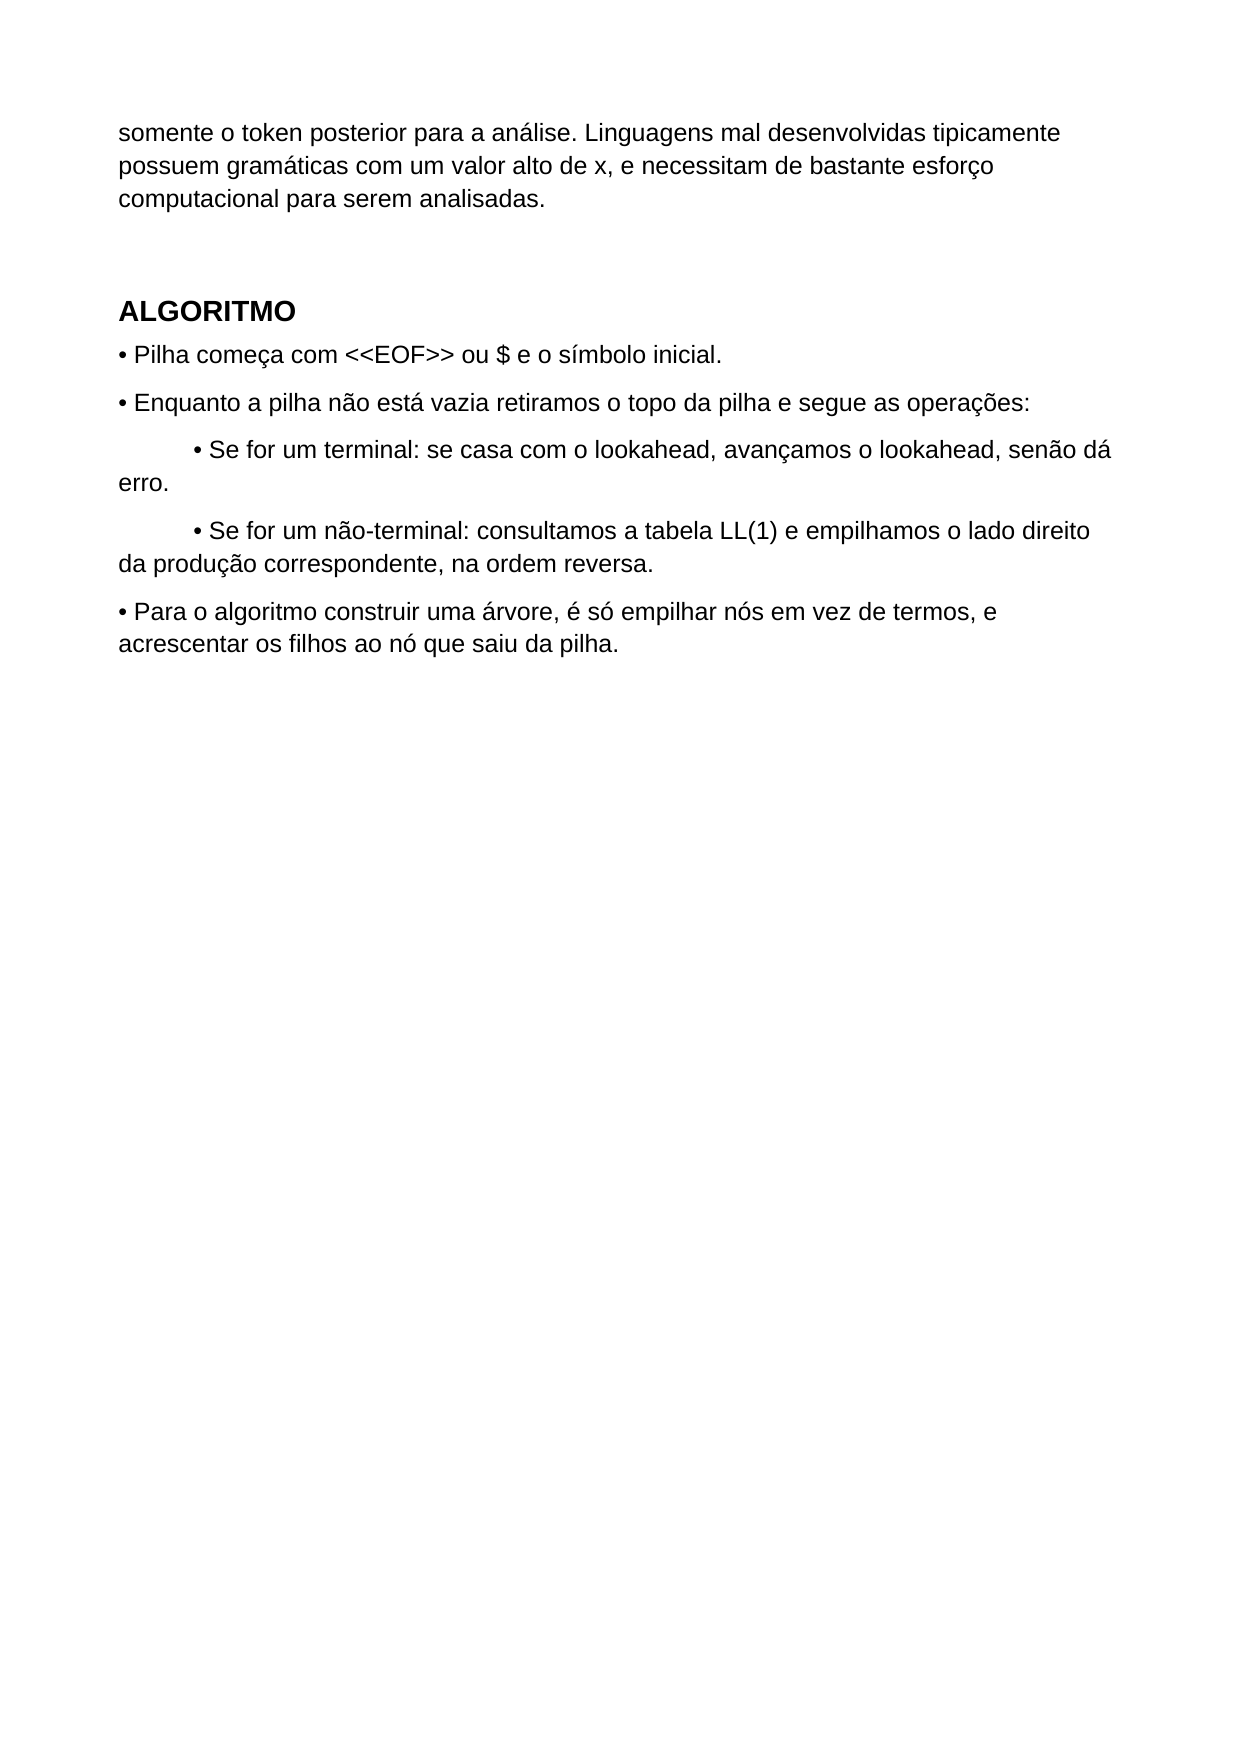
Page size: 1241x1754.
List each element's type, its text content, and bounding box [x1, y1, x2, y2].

text • Para o algoritmo construir uma árvore, é só empilhar nós em vez de termos, e acrescentar os filhos ao nó que saiu da pilha. [118, 596, 1122, 658]
text • Se for um terminal: se casa com o lookahead, avançamos o lookahead, senão dá erro. [118, 435, 1122, 497]
text • Pilha começa com <<EOF>> ou $ e o símbolo inicial. [118, 340, 1122, 369]
text • Se for um não-terminal: consultamos a tabela LL(1) e empilhamos o lado direito da produção correspondente, na ordem reversa. [118, 516, 1122, 578]
text somente o token posterior para a análise. Linguagens mal desenvolvidas tipicamente possuem gramáticas com um valor alto de x, e necessitam de bastante esforço computacional para serem analisadas. [118, 118, 1122, 213]
subtitle ALGORITMO [118, 294, 1122, 327]
text • Enquanto a pilha não está vazia retiramos o topo da pilha e segue as operações: [118, 388, 1122, 416]
